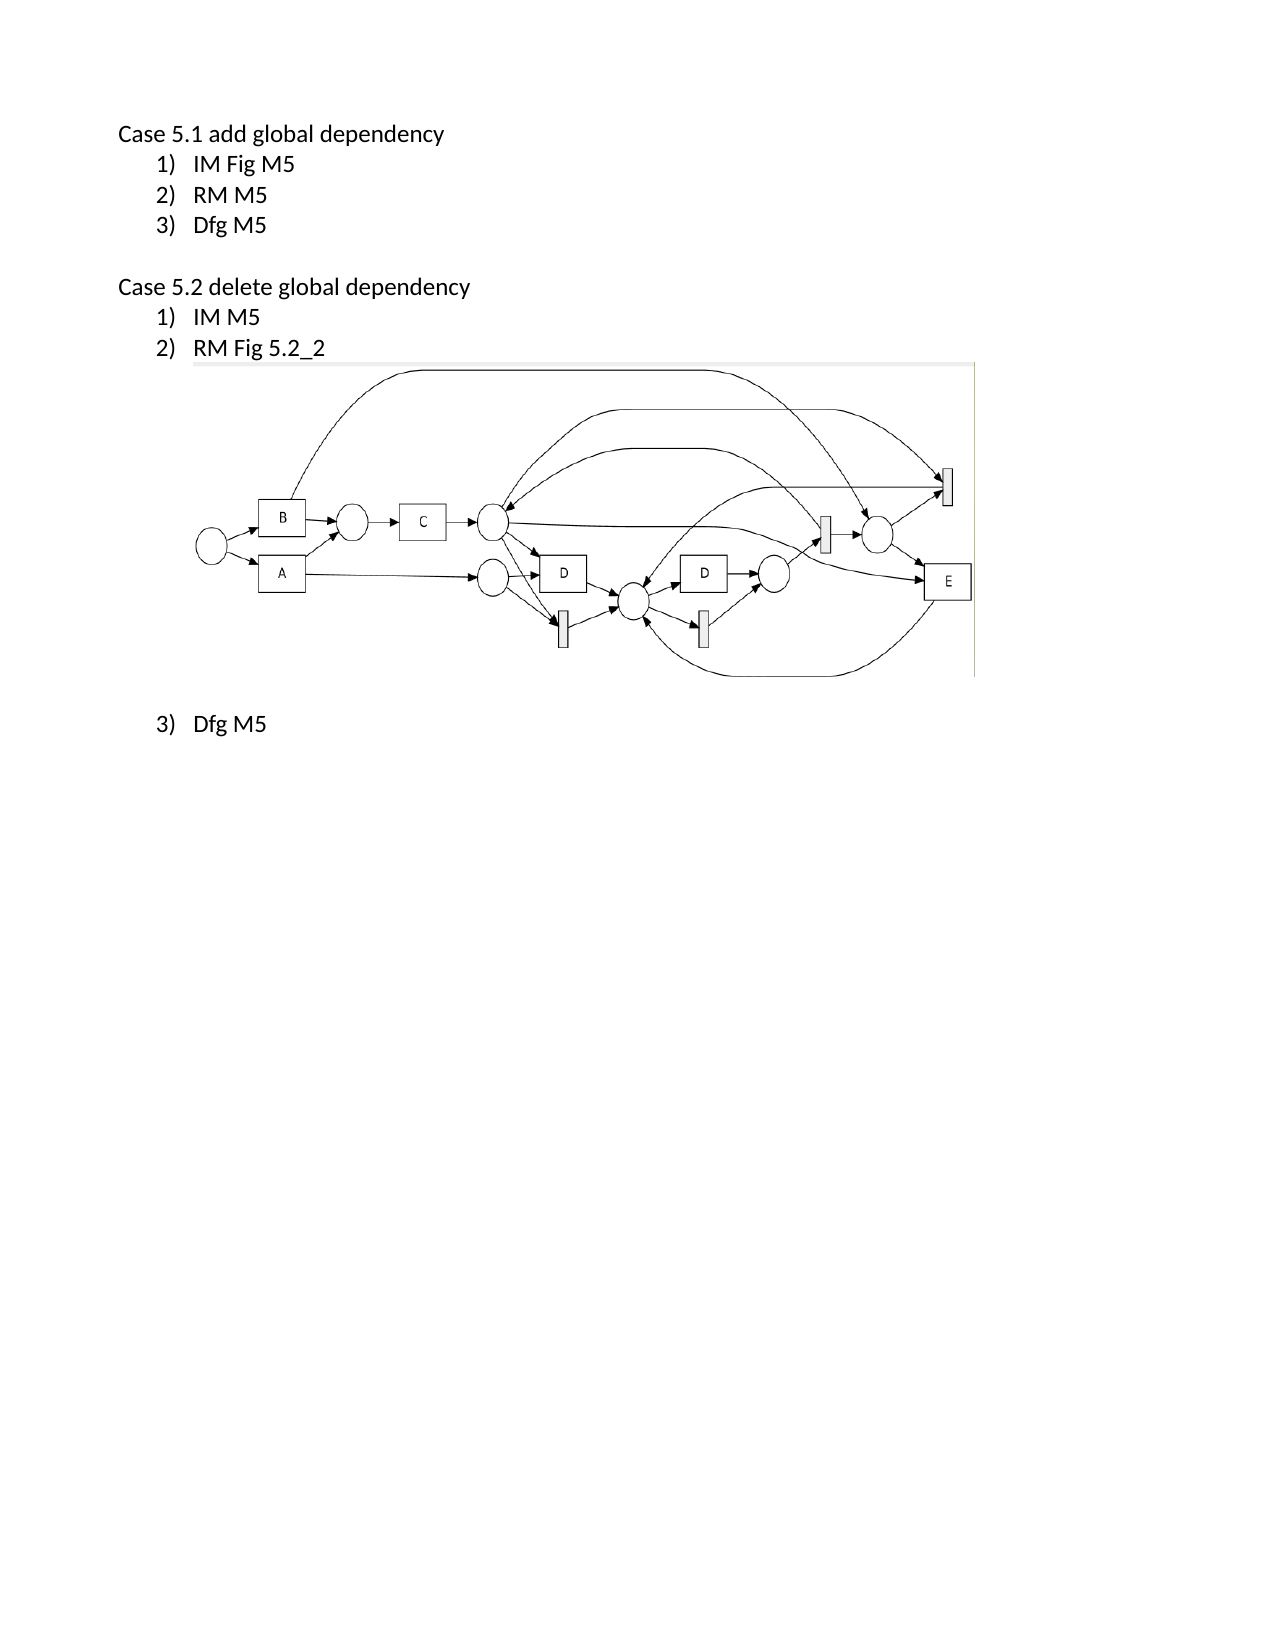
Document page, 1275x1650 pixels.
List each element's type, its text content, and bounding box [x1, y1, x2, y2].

picture [193, 362, 975, 677]
list RM M5 [156, 179, 1157, 210]
text Case 5.1 add global dependency [118, 118, 1157, 149]
list Dfg M5 [156, 210, 1157, 240]
list IM Fig M5 [156, 149, 1157, 179]
list RM Fig 5.2_2 [156, 332, 1157, 362]
text Case 5.2 delete global dependency [118, 271, 1157, 301]
list IM M5 [156, 301, 1157, 332]
list Dfg M5 [156, 708, 1157, 738]
